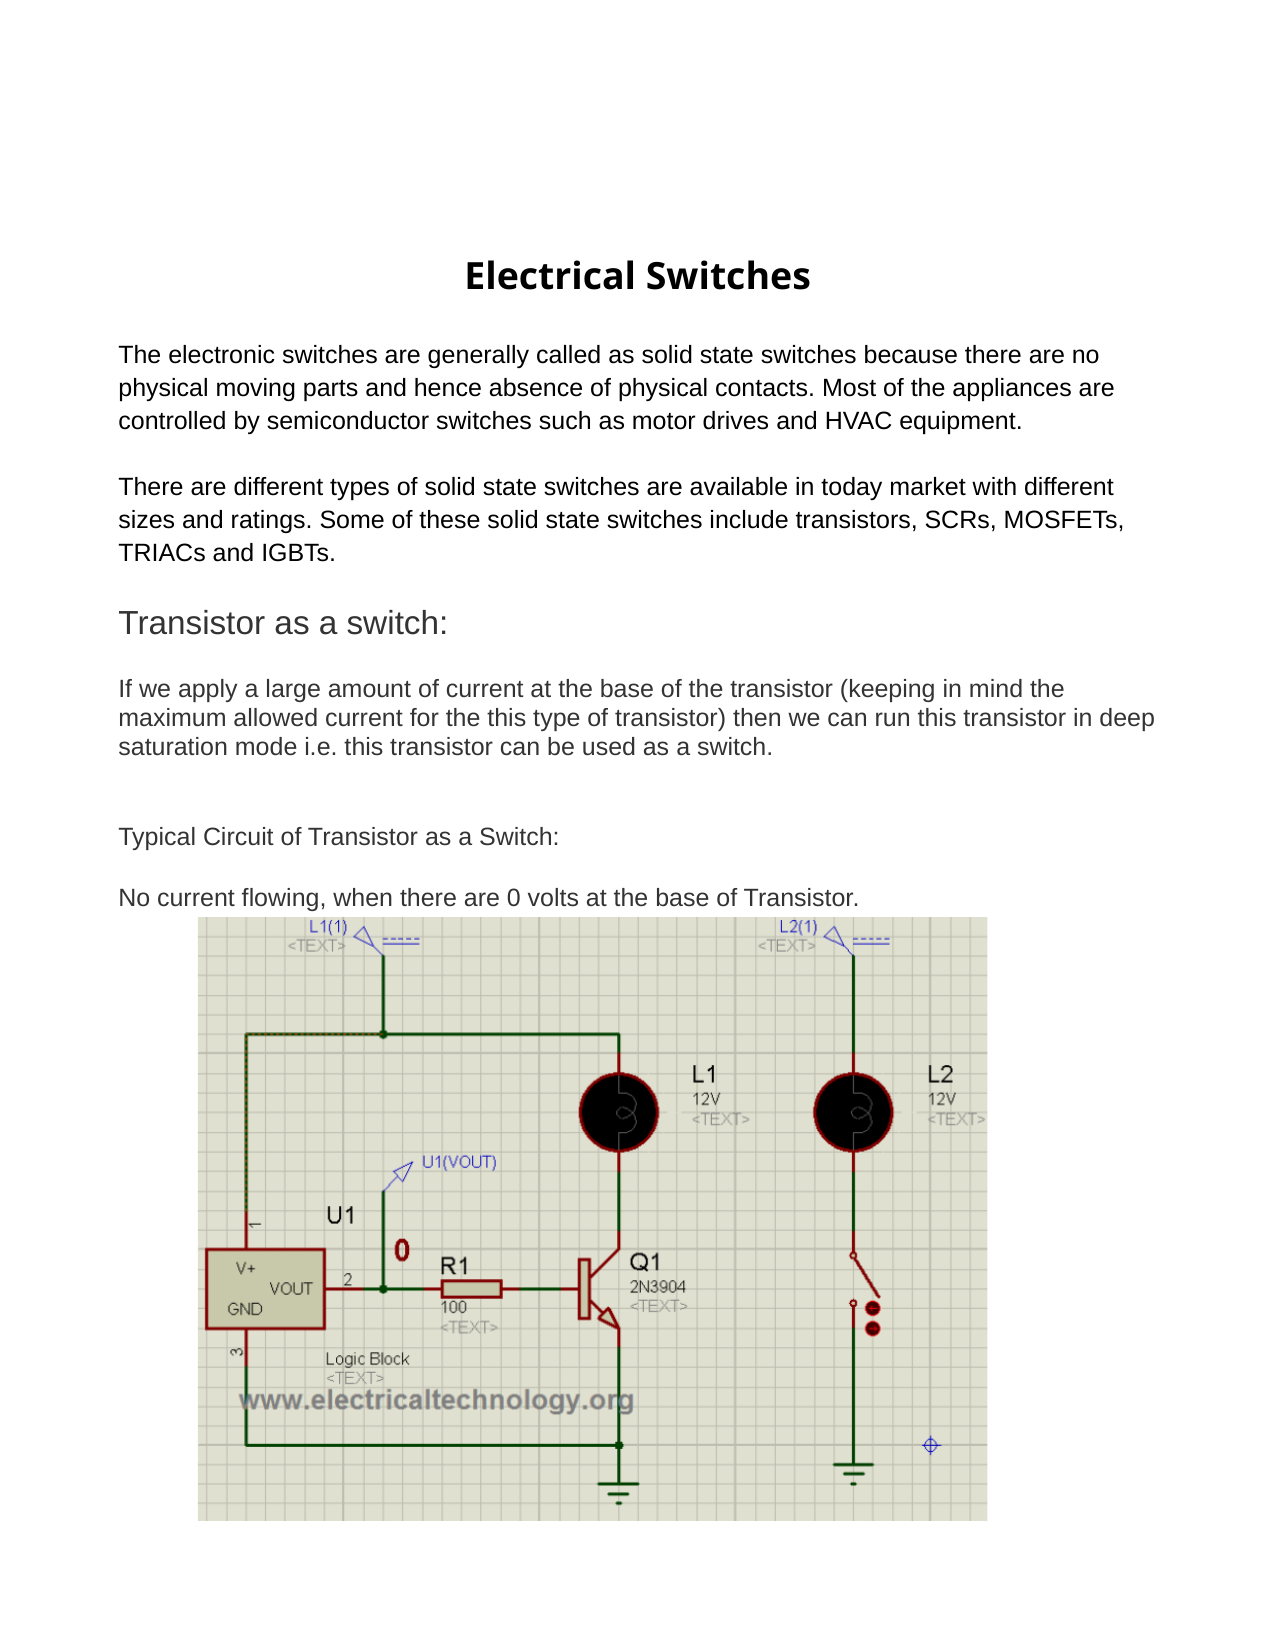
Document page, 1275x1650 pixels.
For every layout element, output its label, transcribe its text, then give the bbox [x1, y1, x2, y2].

text The electronic switches are generally called as solid state switches because there are no physical moving parts and hence absence of physical contacts. Most of the appliances are controlled by semiconductor switches such as motor drives and HVAC equipment. [118, 340, 1157, 435]
text Typical Circuit of Transistor as a Switch: [118, 822, 1157, 851]
text Transistor as a switch: [118, 603, 1157, 642]
text Electrical Switches [118, 249, 1157, 300]
text There are different types of solid state switches are available in today market with different sizes and ratings. Some of these solid state switches include transistors, SCRs, MOSFETs, TRIACs and IGBTs. [118, 472, 1157, 567]
text No current flowing, when there are 0 volts at the base of Transistor. [118, 883, 1157, 912]
picture [197, 917, 988, 1521]
text If we apply a large amount of current at the base of the transistor (keeping in mind the maximum allowed current for the this type of transistor) then we can run this transistor in deep saturation mode i.e. this transistor can be used as a switch. [118, 674, 1157, 761]
